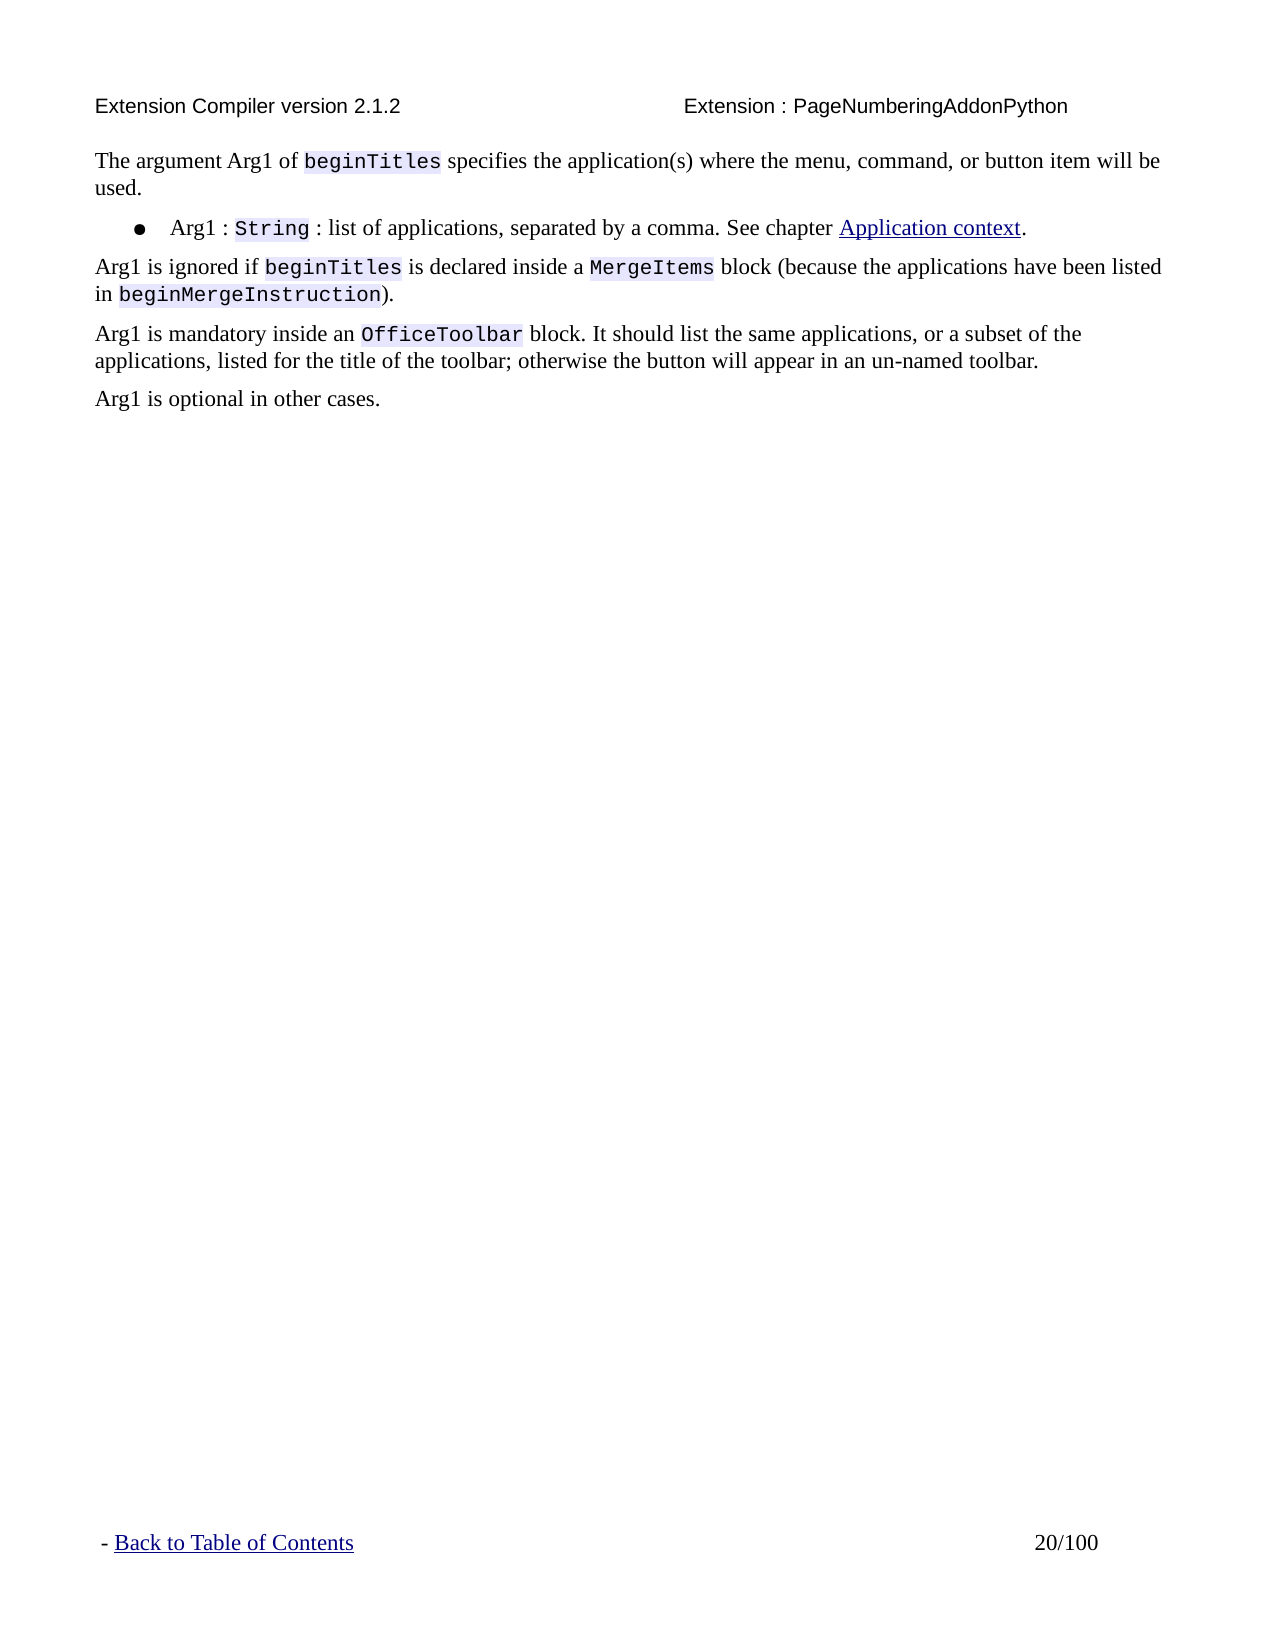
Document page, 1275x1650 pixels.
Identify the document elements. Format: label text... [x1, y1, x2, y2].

text The argument Arg1 of beginTitles specifies the application(s) where the menu, command, or button item will be used. [94, 147, 1181, 200]
text Arg1 is optional in other cases. [94, 386, 1181, 411]
text Arg1 is mandatory inside an OfficeToolbar block. It should list the same applications, or a subset of the applications, listed for the title of the toolbar; otherwise the button will appear in an un-named toolbar. [94, 321, 1181, 373]
text Arg1 is ignored if beginTitles is declared inside a MergeItems block (because the applications have been listed in beginMergeInstruction). [94, 254, 1181, 308]
list Arg1 : String : list of applications, separated by a comma. See chapter Application context. [132, 214, 1181, 242]
